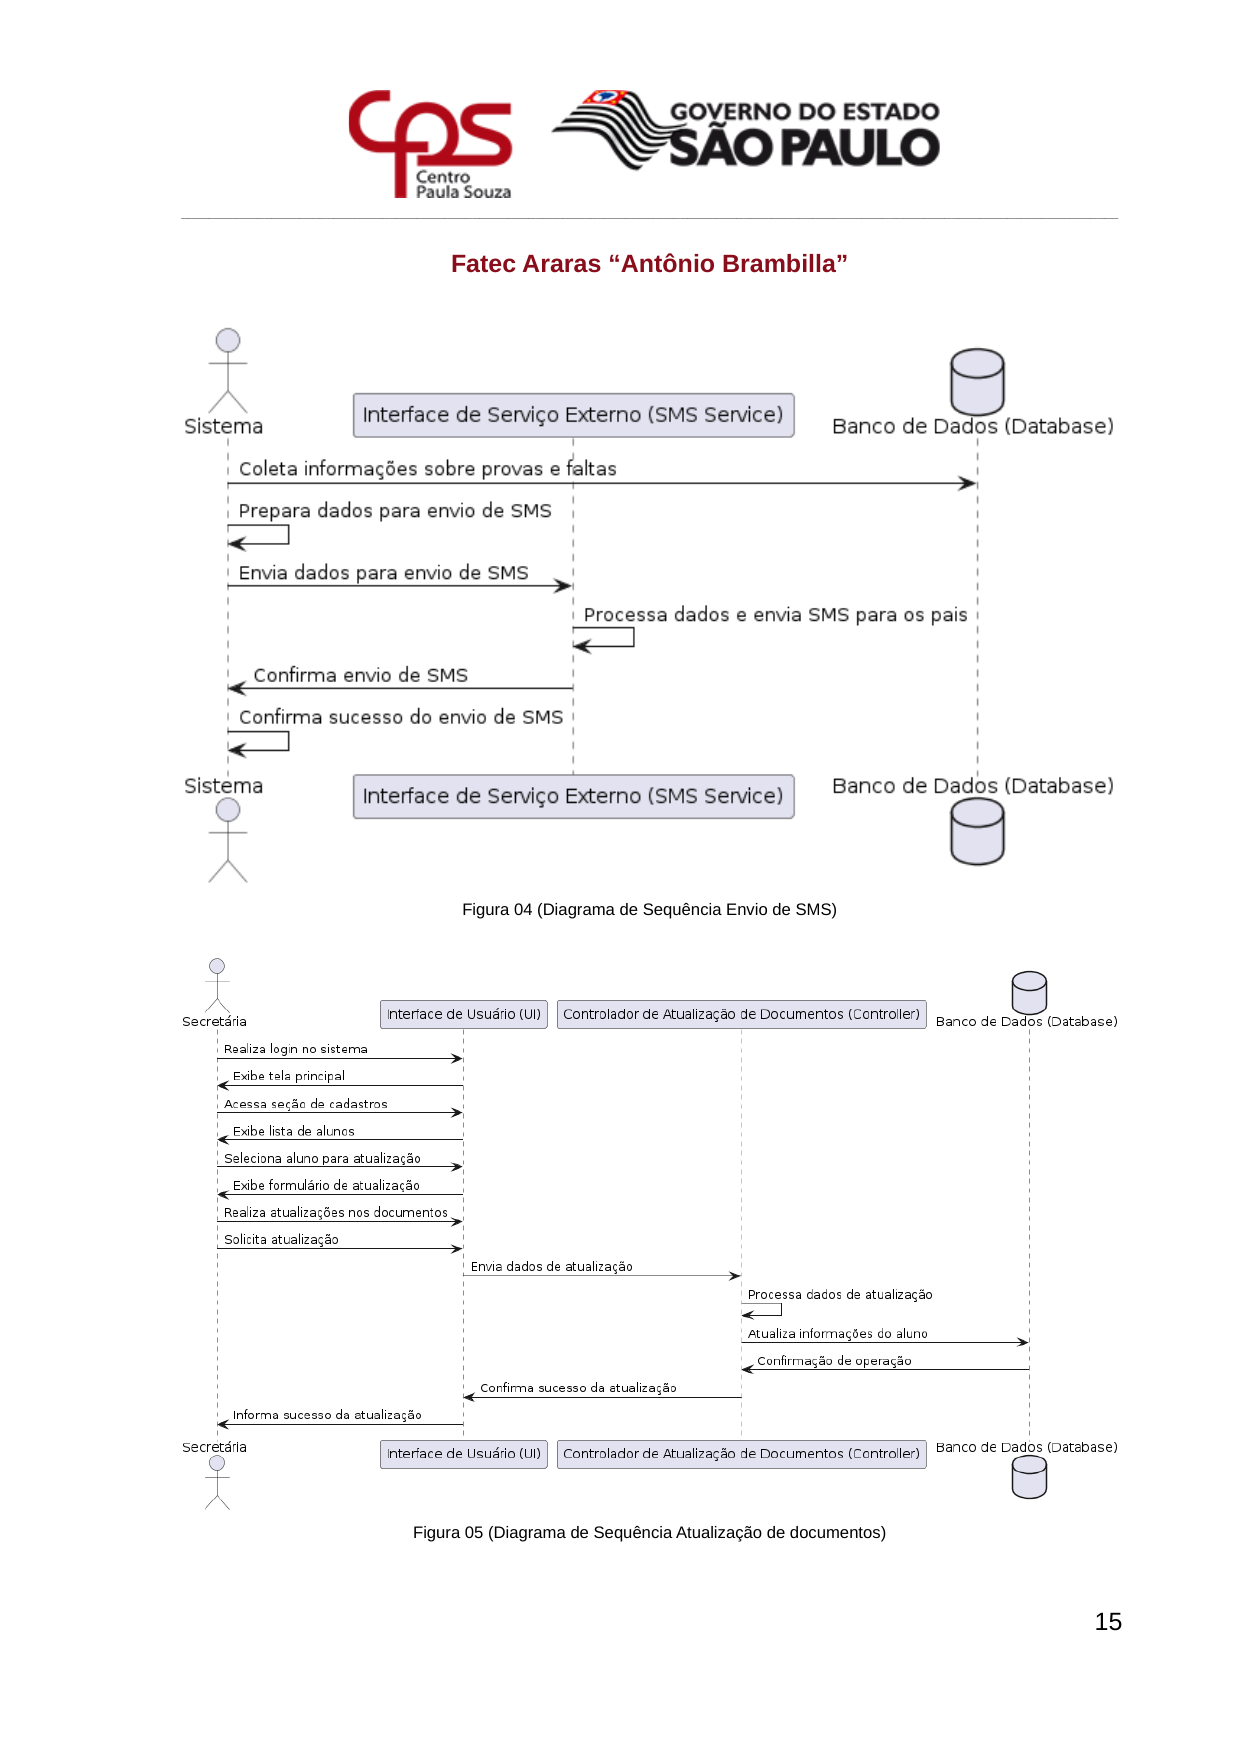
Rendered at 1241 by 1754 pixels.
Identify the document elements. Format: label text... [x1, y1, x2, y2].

text [177, 307, 1122, 321]
picture [177, 953, 1123, 1514]
text Figura 04 (Diagrama de Sequência Envio de SMS) [177, 890, 1122, 918]
picture [177, 321, 1123, 890]
text Figura 05 (Diagrama de Sequência Atualização de documentos) [177, 1514, 1122, 1542]
picture [348, 90, 940, 198]
